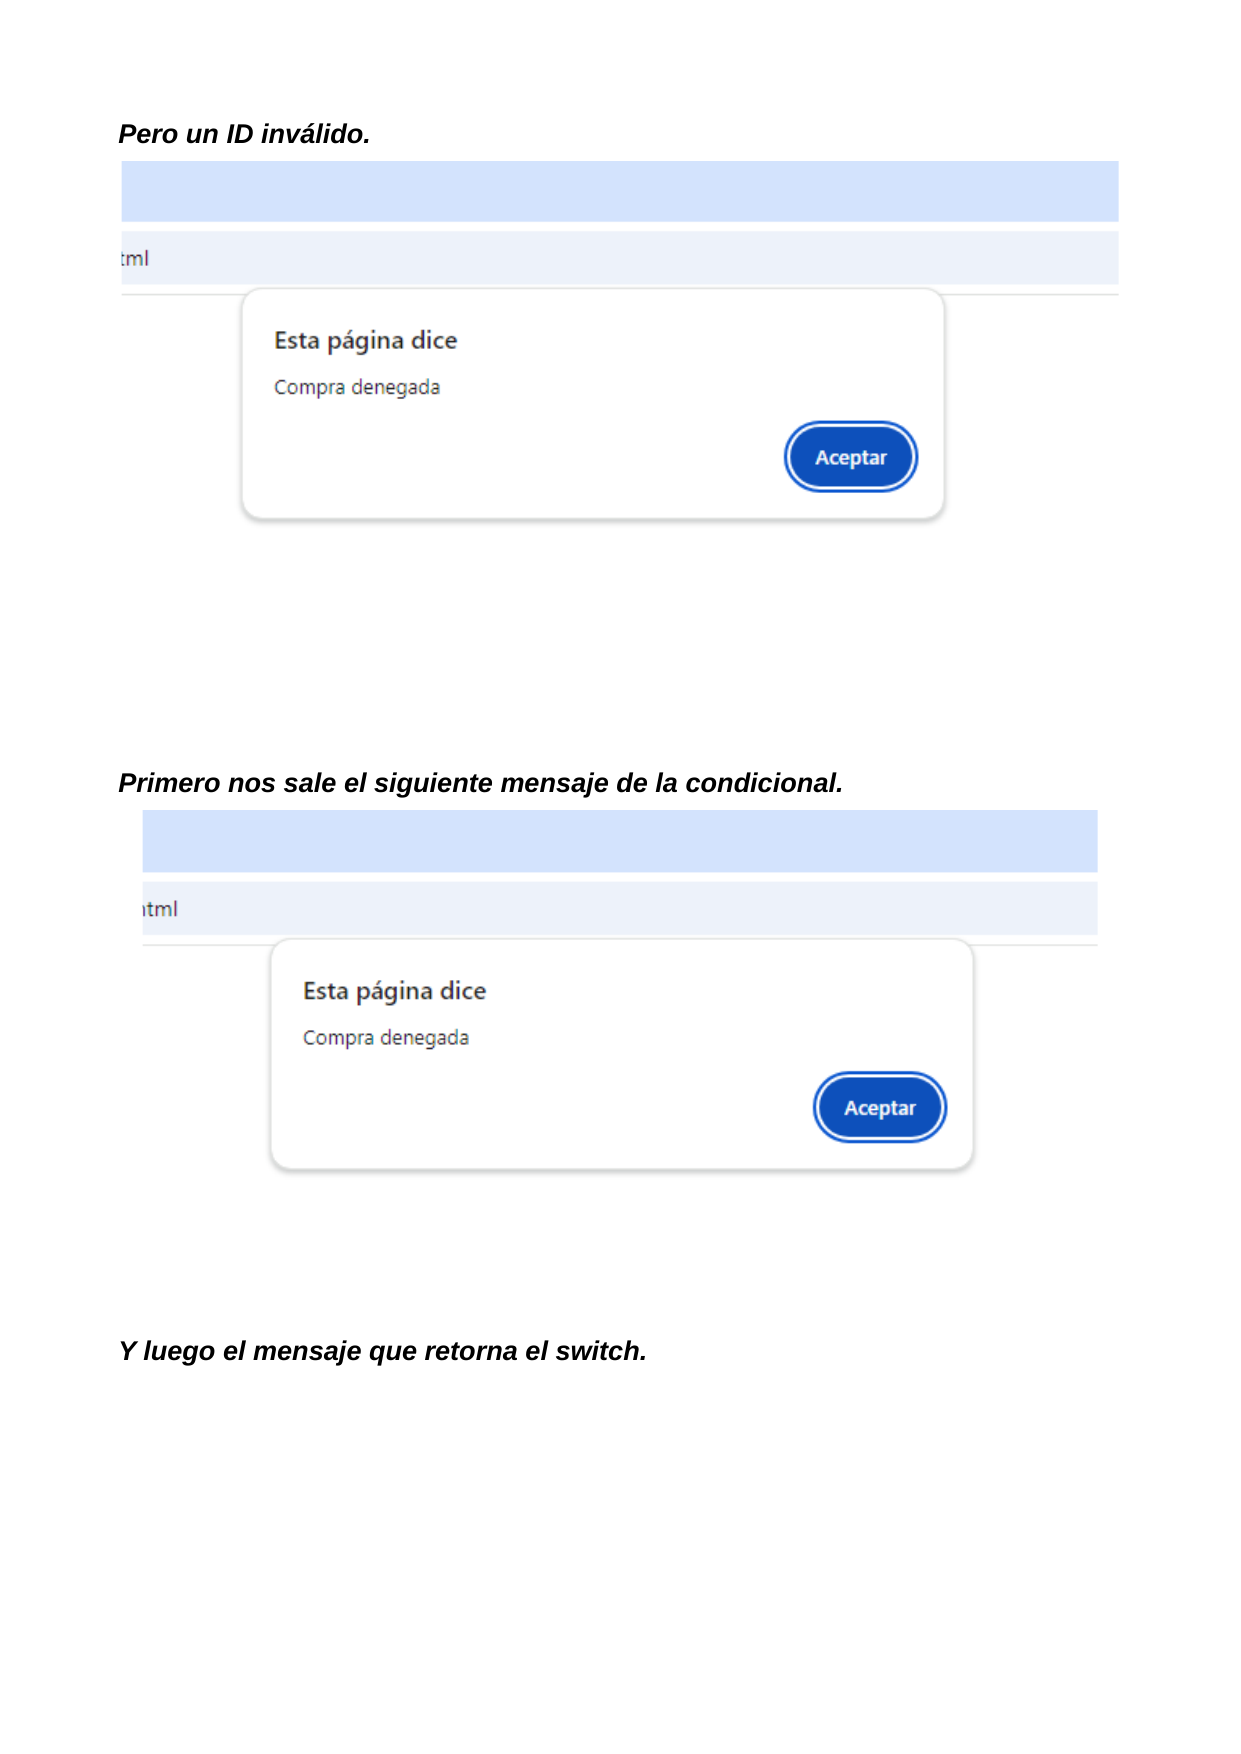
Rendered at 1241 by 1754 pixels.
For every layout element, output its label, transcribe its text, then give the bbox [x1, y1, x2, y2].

subtitle Y luego el mensaje que retorna el switch. [118, 823, 1122, 1367]
subtitle Pero un ID inválido. [118, 118, 1122, 149]
picture [121, 161, 1119, 767]
subtitle Primero nos sale el siguiente mensaje de la condicional. [118, 174, 1122, 798]
picture [142, 810, 1098, 1336]
